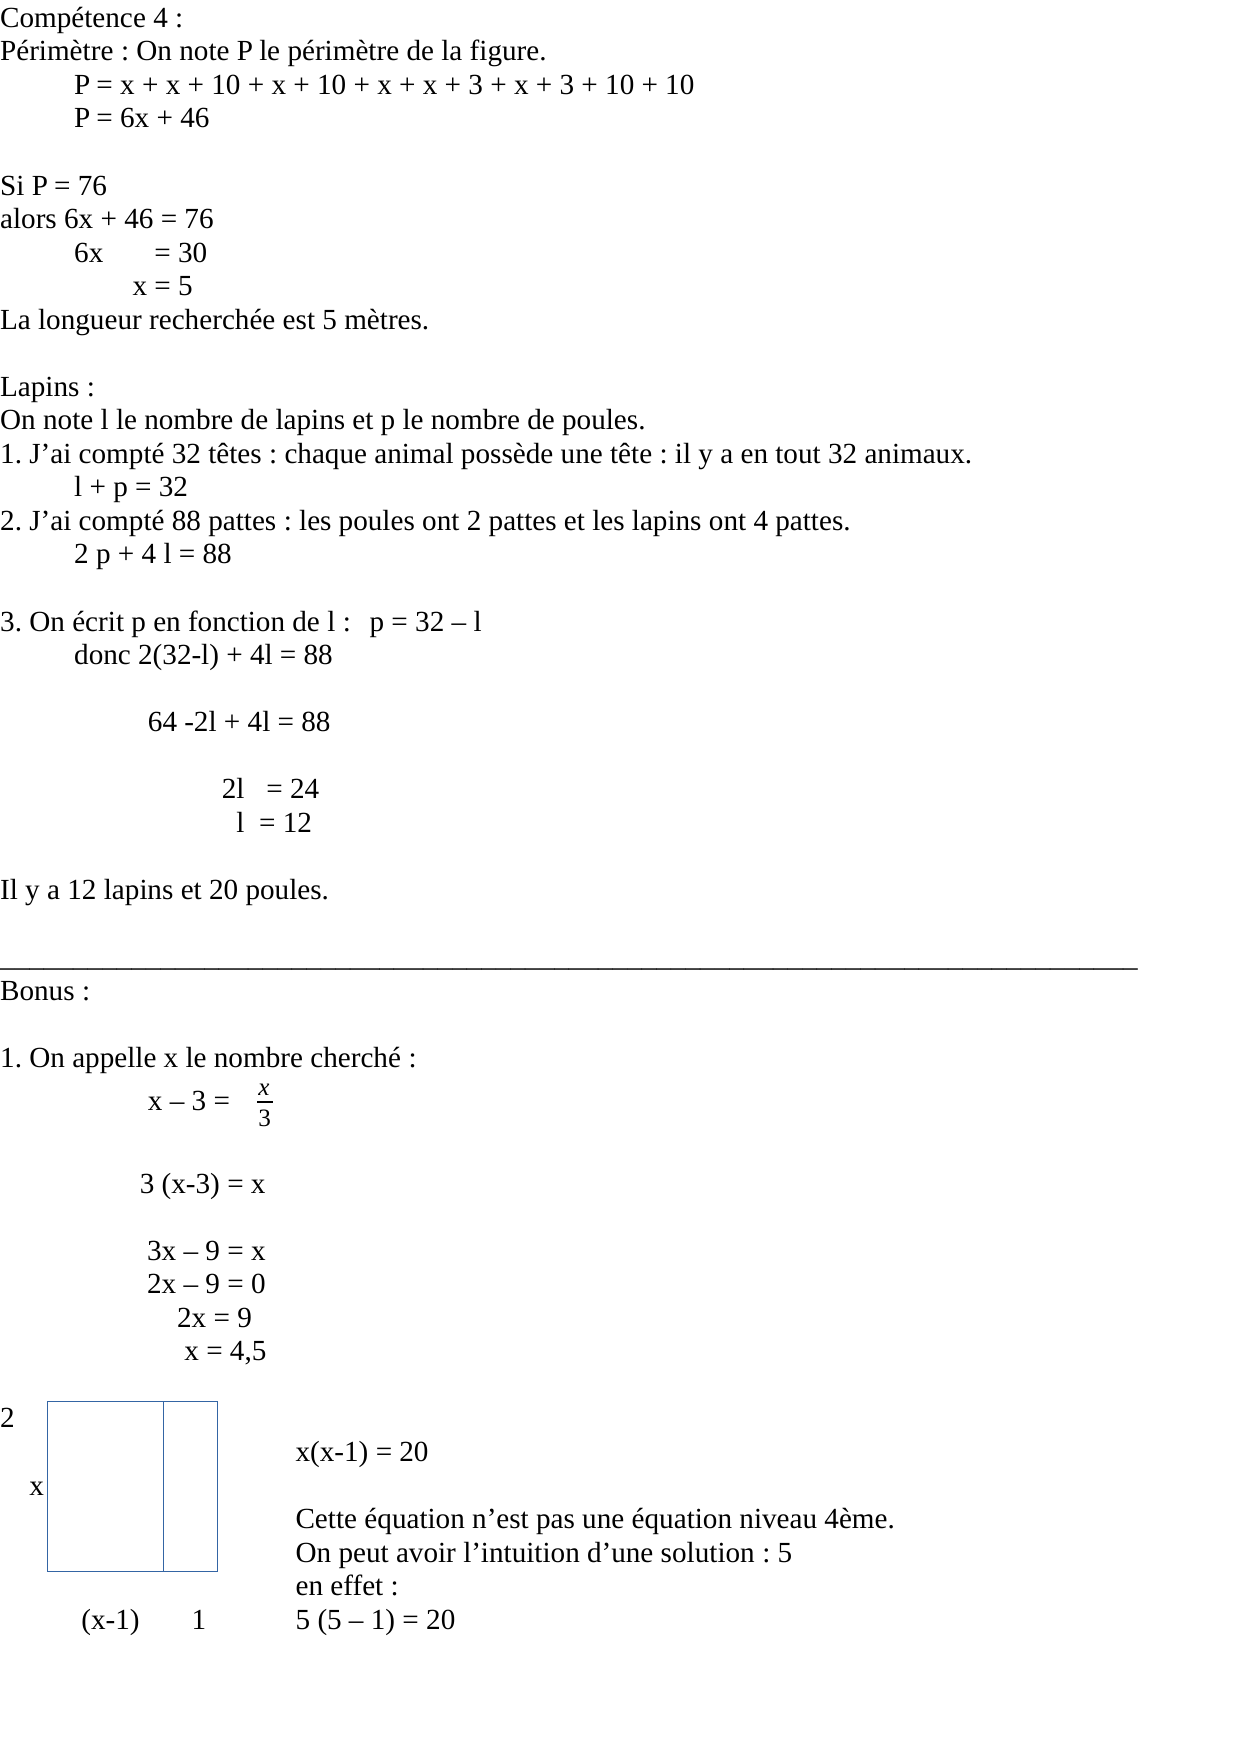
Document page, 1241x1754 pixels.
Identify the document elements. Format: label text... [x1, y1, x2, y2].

text donc 2(32-l) + 4l = 88 [0, 637, 1240, 671]
text [164, 1535, 217, 1568]
text en effet : [0, 1568, 1240, 1602]
text [164, 1501, 217, 1535]
text 3x – 9 = x [0, 1233, 1240, 1266]
text [48, 1402, 163, 1434]
text 2l = 24 [0, 771, 1240, 805]
text l + p = 32 [0, 469, 1240, 503]
text Si P = 76 [0, 168, 1240, 201]
text [164, 1402, 217, 1434]
text P = 6x + 46 [0, 101, 1240, 134]
text l = 12 [0, 805, 1240, 838]
text [48, 1468, 163, 1501]
text 2 [0, 1401, 47, 1434]
text 3 (x-3) = x [0, 1166, 1240, 1199]
text [218, 1401, 1240, 1434]
text [48, 1501, 163, 1535]
text alors 6x + 46 = 76 [0, 201, 1240, 235]
text x – 3 = [0, 1073, 1240, 1132]
text [48, 1434, 163, 1468]
text [164, 1434, 217, 1468]
text Périmètre : On note P le périmètre de la figure. [0, 33, 1240, 67]
text On note l le nombre de lapins et p le nombre de poules. [0, 402, 1240, 436]
text x = 5 [0, 268, 1240, 302]
text x = 4,5 [0, 1333, 1240, 1367]
text 2x = 9 [0, 1300, 1240, 1333]
text Lapins : [0, 369, 1240, 402]
text 1. On appelle x le nombre cherché : [0, 1040, 1240, 1073]
text Compétence 4 : [0, 0, 1240, 33]
text La longueur recherchée est 5 mètres. [0, 302, 1240, 335]
text [0, 1535, 47, 1568]
text P = x + x + 10 + x + 10 + x + x + 3 + x + 3 + 10 + 10 [0, 67, 1240, 101]
text 1. J’ai compté 32 têtes : chaque animal possède une tête : il y a en tout 32 animaux. [0, 436, 1240, 469]
text [0, 1434, 47, 1468]
text Cette équation n’est pas une équation niveau 4ème. [218, 1501, 1240, 1535]
text 2x – 9 = 0 [0, 1266, 1240, 1300]
text 2. J’ai compté 88 pattes : les poules ont 2 pattes et les lapins ont 4 pattes. [0, 503, 1240, 537]
text 6x = 30 [0, 235, 1240, 268]
text [48, 1535, 163, 1568]
text 2 p + 4 l = 88 [0, 537, 1240, 570]
text [164, 1468, 217, 1501]
text (x-1) 1 5 (5 – 1) = 20 [0, 1602, 1240, 1635]
text x(x-1) = 20 [218, 1434, 1240, 1468]
text 64 -2l + 4l = 88 [0, 704, 1240, 738]
text x [0, 1468, 47, 1501]
text Il y a 12 lapins et 20 poules. [0, 872, 1240, 906]
text ______________________________________________________________________________ [0, 939, 1240, 973]
text Bonus : [0, 973, 1240, 1006]
text On peut avoir l’intuition d’une solution : 5 [218, 1535, 1240, 1568]
text [218, 1468, 1240, 1501]
text [0, 1501, 47, 1535]
text 3. On écrit p en fonction de l : p = 32 – l [0, 604, 1240, 637]
